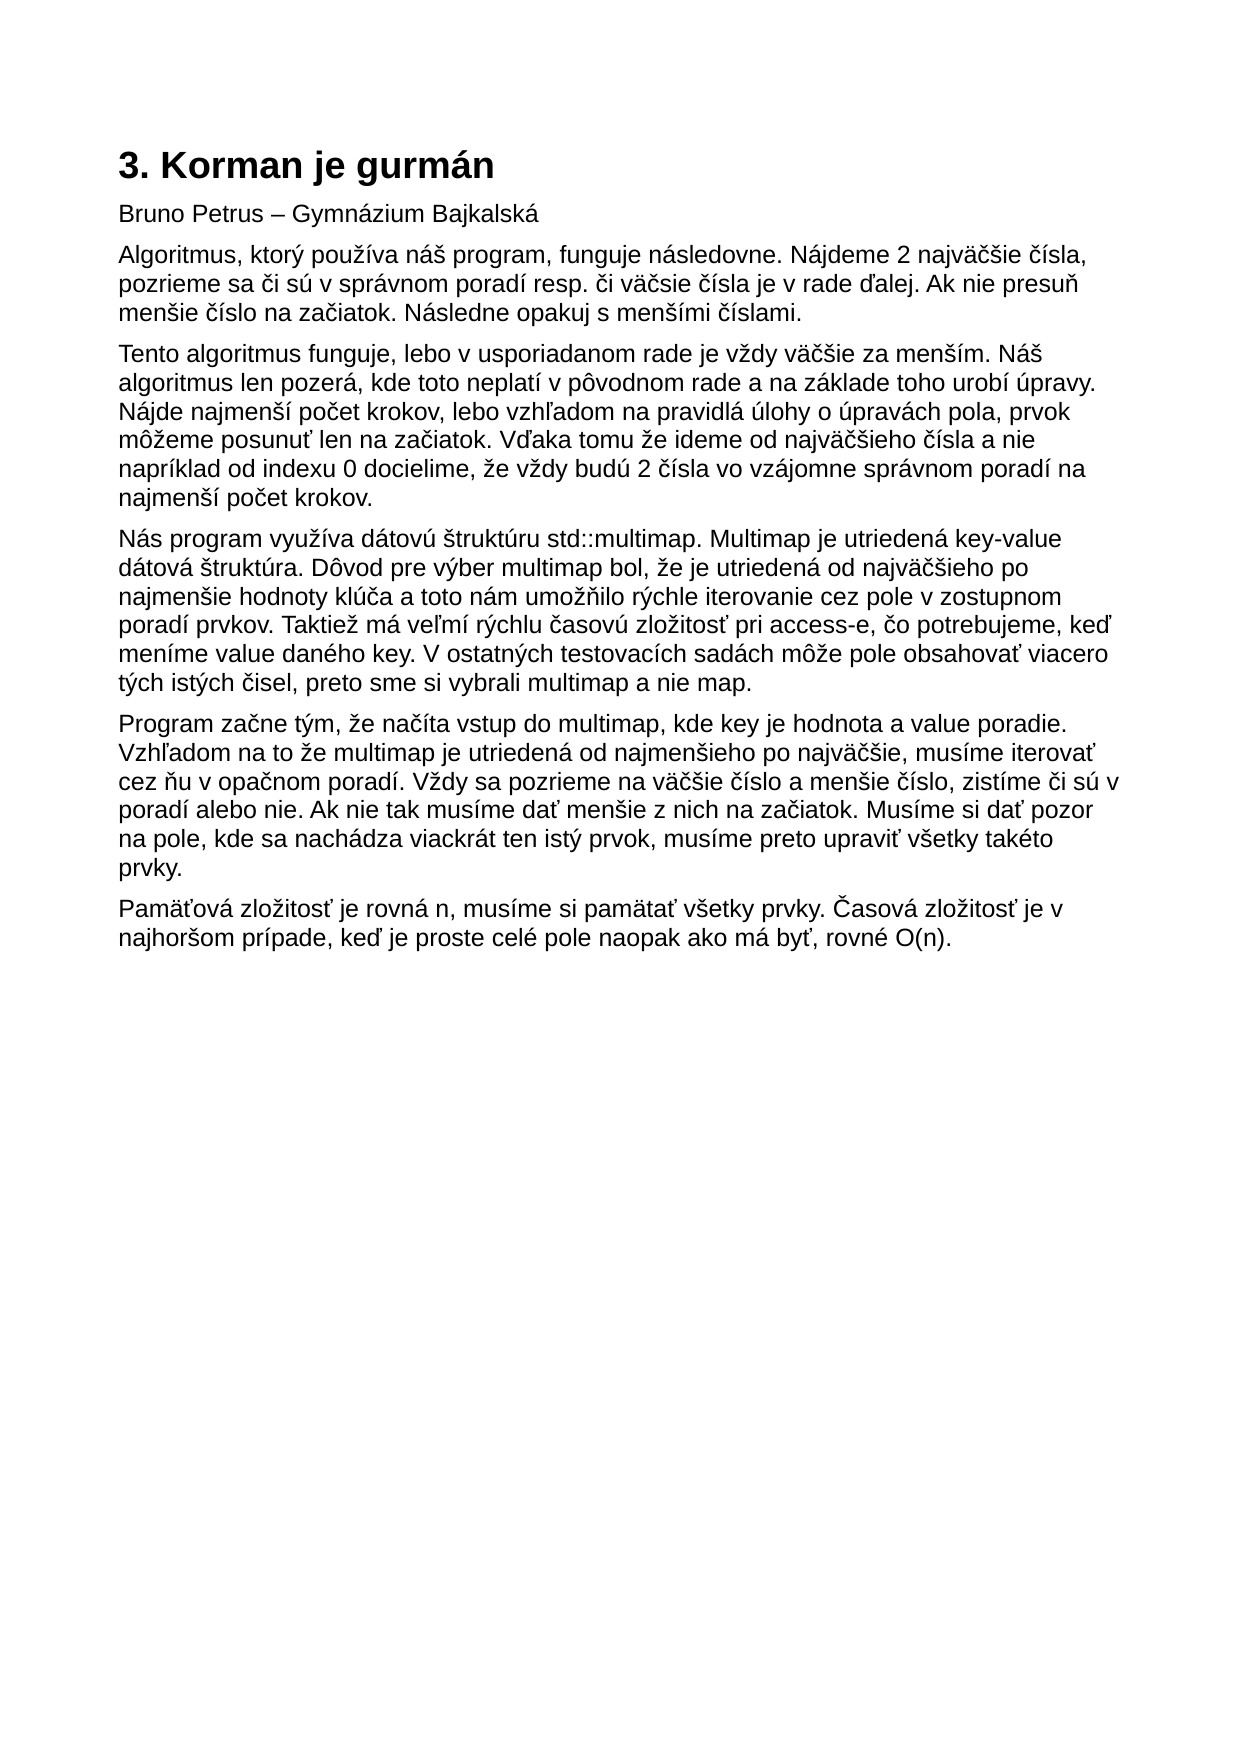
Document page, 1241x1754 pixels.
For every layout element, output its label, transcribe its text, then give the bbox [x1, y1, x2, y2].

text Nás program využíva dátovú štruktúru std::multimap. Multimap je utriedená key-value dátová štruktúra. Dôvod pre výber multimap bol, že je utriedená od najväčšieho po najmenšie hodnoty klúča a toto nám umožňilo rýchle iterovanie cez pole v zostupnom poradí prvkov. Taktiež má veľmí rýchlu časovú zložitosť pri access-e, čo potrebujeme, keď meníme value daného key. V ostatných testovacích sadách môže pole obsahovať viacero tých istých čisel, preto sme si vybrali multimap a nie map. [118, 524, 1122, 697]
text Bruno Petrus – Gymnázium Bajkalská [118, 199, 1122, 228]
text Algoritmus, ktorý používa náš program, funguje následovne. Nájdeme 2 najväčšie čísla, pozrieme sa či sú v správnom poradí resp. či väčsie čísla je v rade ďalej. Ak nie presuň menšie číslo na začiatok. Následne opakuj s menšími číslami. [118, 241, 1122, 327]
text Program začne tým, že načíta vstup do multimap, kde key je hodnota a value poradie. Vzhľadom na to že multimap je utriedená od najmenšieho po najväčšie, musíme iterovať cez ňu v opačnom poradí. Vždy sa pozrieme na väčšie číslo a menšie číslo, zistíme či sú v poradí alebo nie. Ak nie tak musíme dať menšie z nich na začiatok. Musíme si dať pozor na pole, kde sa nachádza viackrát ten istý prvok, musíme preto upraviť všetky takéto prvky. [118, 709, 1122, 882]
text Tento algoritmus funguje, lebo v usporiadanom rade je vždy väčšie za menším. Náš algoritmus len pozerá, kde toto neplatí v pôvodnom rade a na základe toho urobí úpravy. Nájde najmenší počet krokov, lebo vzhľadom na pravidlá úlohy o úpravách pola, prvok môžeme posunuť len na začiatok. Vďaka tomu že ideme od najväčšieho čísla a nie napríklad od indexu 0 docielime, že vždy budú 2 čísla vo vzájomne správnom poradí na najmenší počet krokov. [118, 339, 1122, 512]
text Pamäťová zložitosť je rovná n, musíme si pamätať všetky prvky. Časová zložitosť je v najhoršom prípade, keď je proste celé pole naopak ako má byť, rovné O(n). [118, 894, 1122, 952]
subtitle 3. Korman je gurmán [118, 143, 1122, 187]
